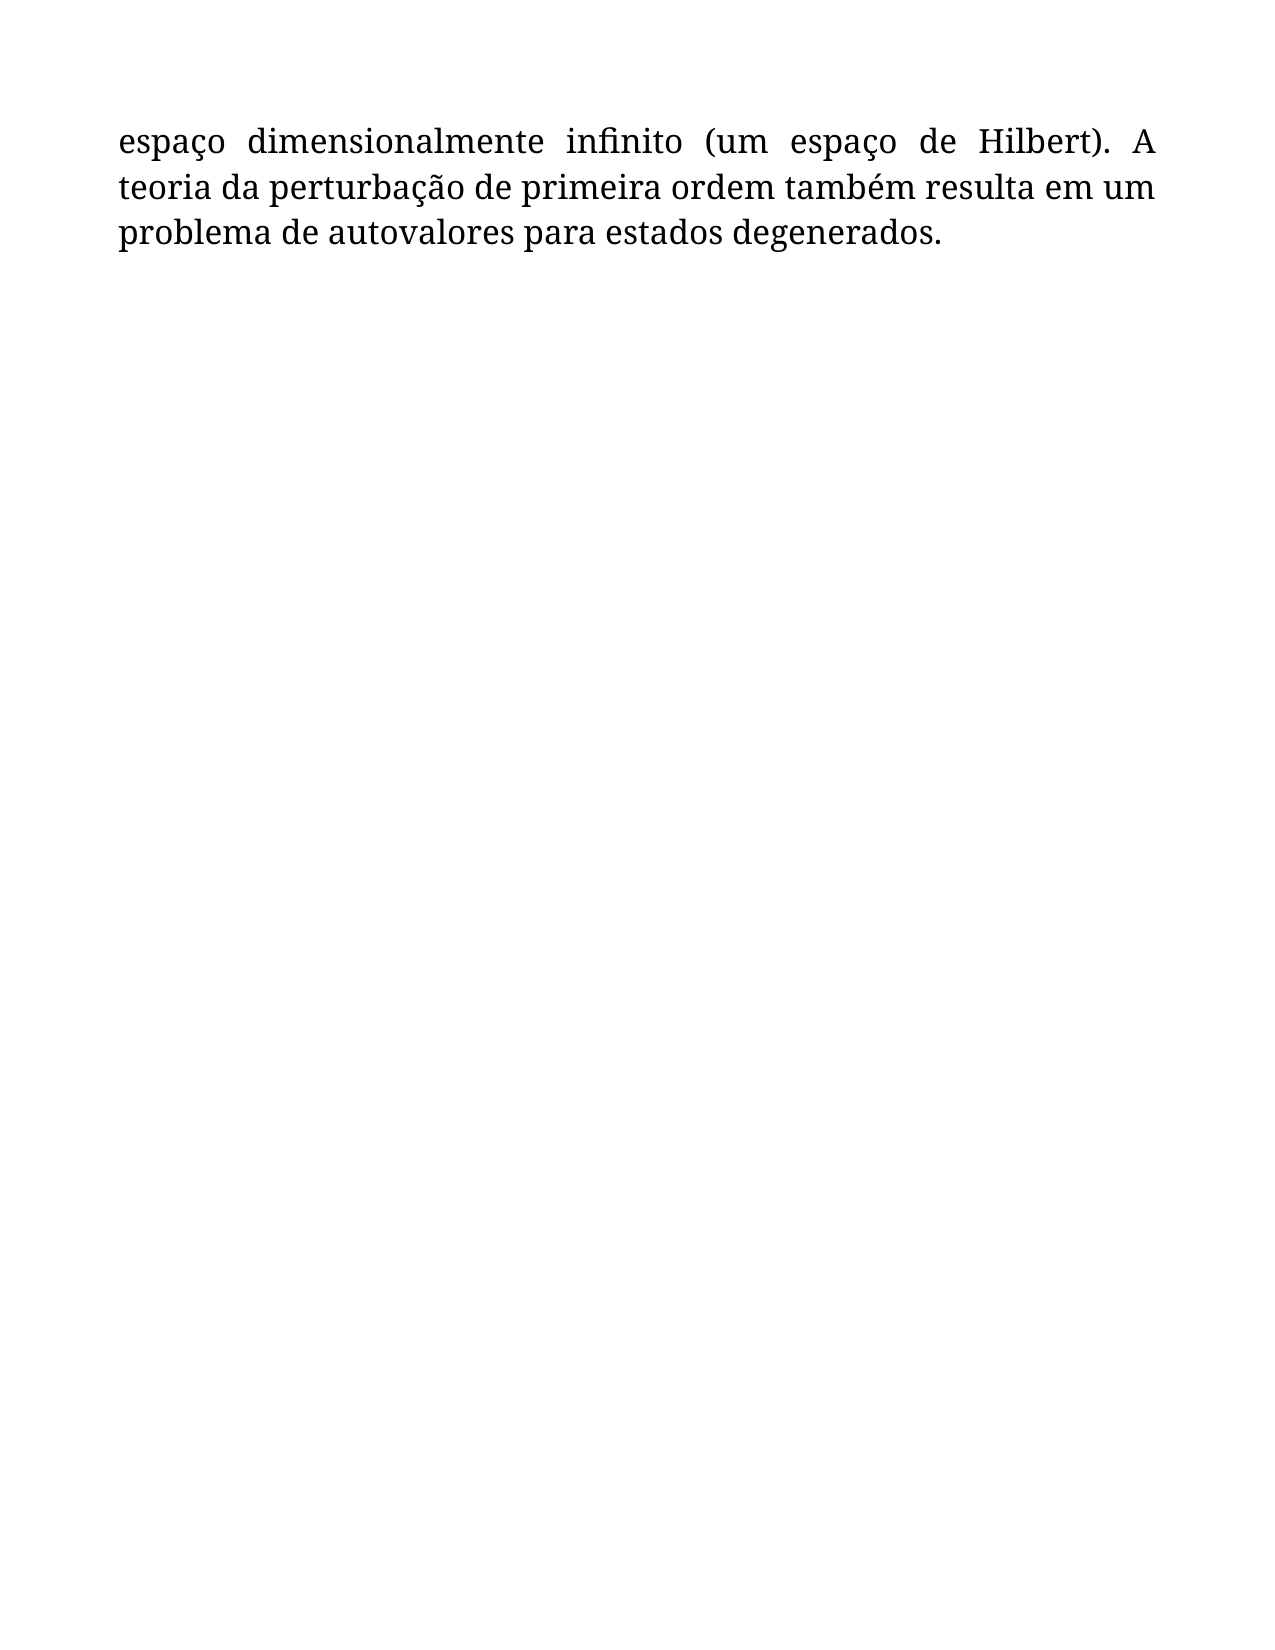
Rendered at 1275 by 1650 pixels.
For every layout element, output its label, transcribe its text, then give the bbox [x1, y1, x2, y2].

text espaço dimensionalmente infinito (um espaço de Hilbert). A teoria da perturbação de primeira ordem também resulta em um problema de autovalores para estados degenerados. [118, 118, 1157, 254]
